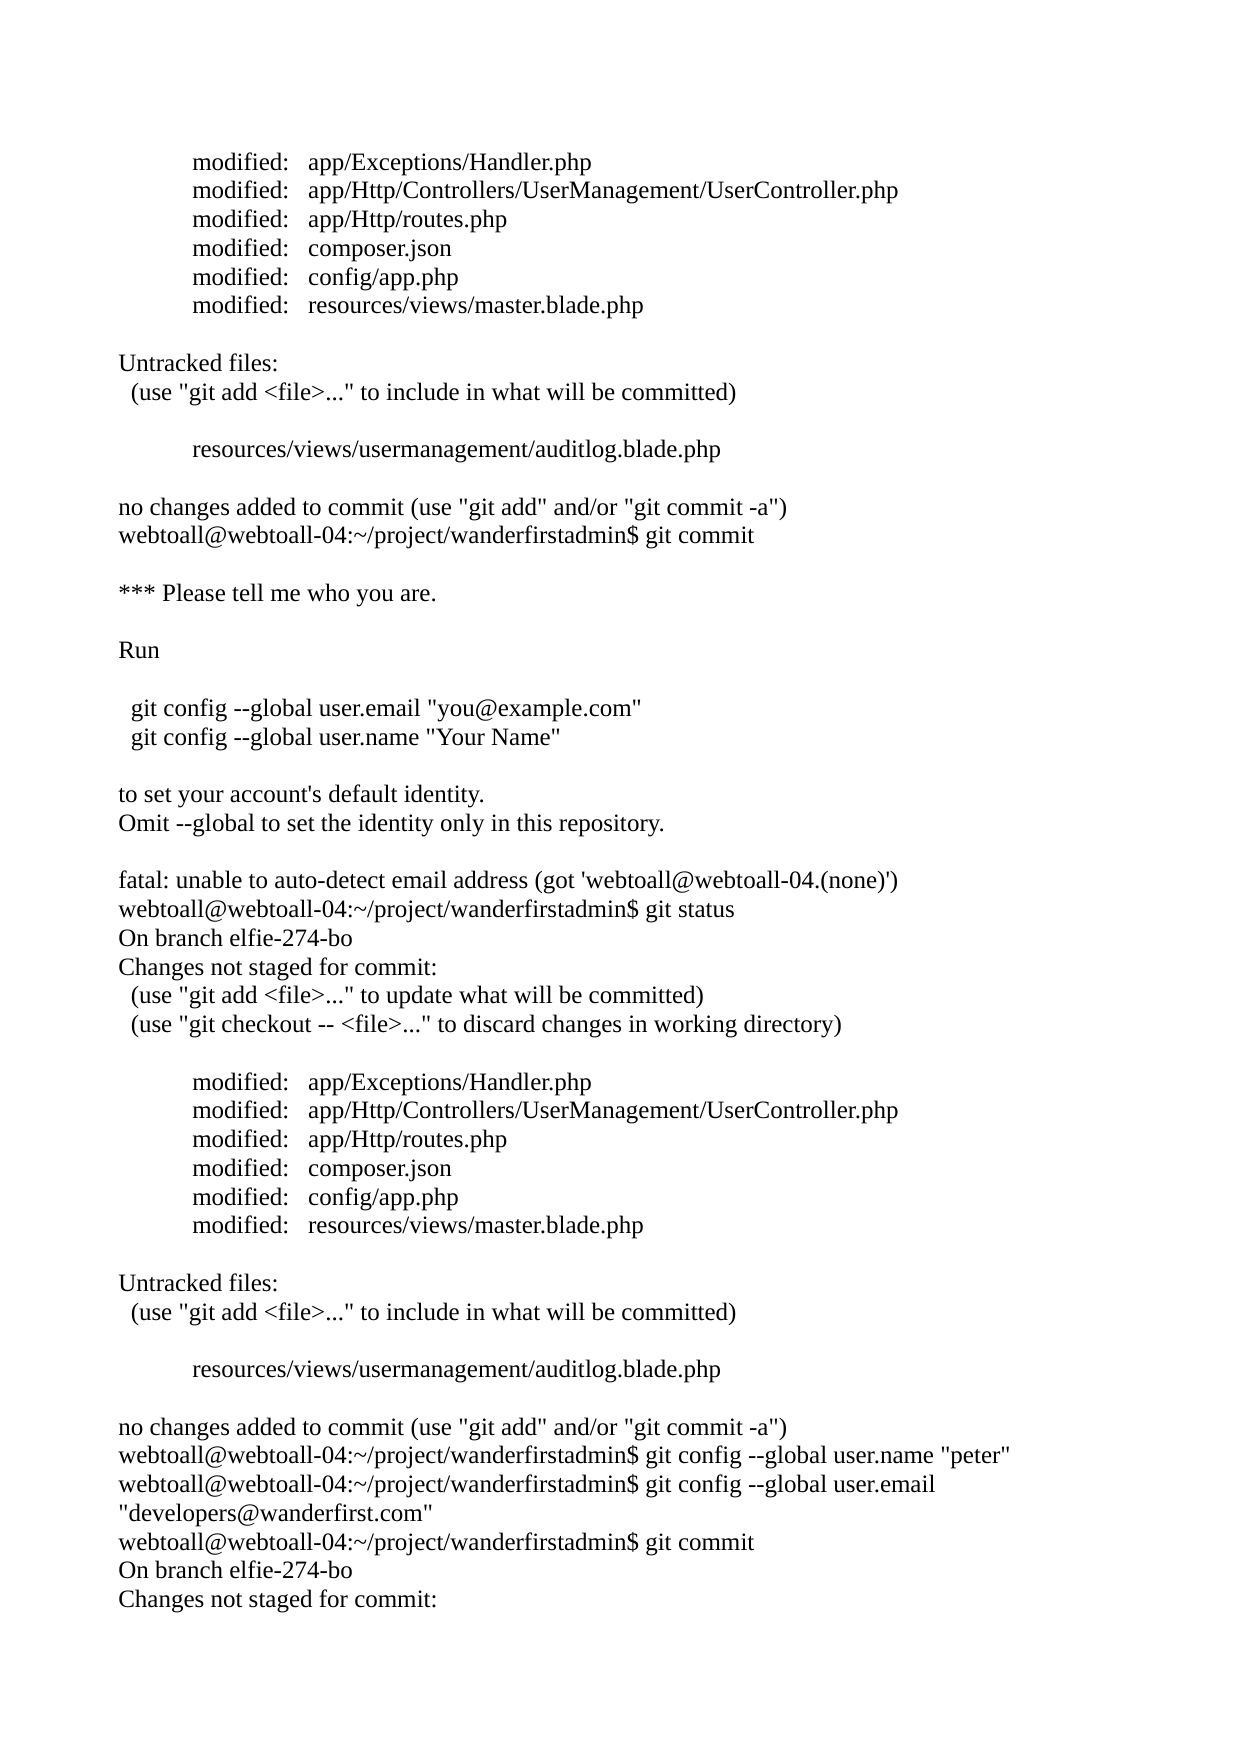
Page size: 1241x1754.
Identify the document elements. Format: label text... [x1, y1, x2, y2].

text modified: config/app.php [118, 1182, 1122, 1211]
text webtoall@webtoall-04:~/project/wanderfirstadmin$ git commit [118, 521, 1122, 549]
text (use "git add <file>..." to include in what will be committed) [118, 1297, 1122, 1326]
text no changes added to commit (use "git add" and/or "git commit -a") [118, 492, 1122, 521]
text Changes not staged for commit: [118, 1584, 1122, 1613]
text (use "git checkout -- <file>..." to discard changes in working directory) [118, 1009, 1122, 1038]
text modified: app/Http/Controllers/UserManagement/UserController.php [118, 1096, 1122, 1124]
text On branch elfie-274-bo [118, 923, 1122, 952]
text modified: app/Http/routes.php [118, 204, 1122, 233]
text webtoall@webtoall-04:~/project/wanderfirstadmin$ git status [118, 894, 1122, 923]
text Omit --global to set the identity only in this repository. [118, 808, 1122, 837]
text git config --global user.name "Your Name" [118, 722, 1122, 751]
text to set your account's default identity. [118, 779, 1122, 808]
text modified: resources/views/master.blade.php [118, 291, 1122, 319]
text modified: composer.json [118, 233, 1122, 262]
text modified: config/app.php [118, 262, 1122, 291]
text modified: app/Exceptions/Handler.php [118, 1067, 1122, 1096]
text modified: app/Http/Controllers/UserManagement/UserController.php [118, 176, 1122, 204]
text webtoall@webtoall-04:~/project/wanderfirstadmin$ git commit [118, 1527, 1122, 1556]
text webtoall@webtoall-04:~/project/wanderfirstadmin$ git config --global user.name "peter" [118, 1441, 1122, 1469]
text modified: resources/views/master.blade.php [118, 1211, 1122, 1239]
text fatal: unable to auto-detect email address (got 'webtoall@webtoall-04.(none)') [118, 866, 1122, 894]
text Untracked files: [118, 348, 1122, 377]
text Run [118, 636, 1122, 664]
text (use "git add <file>..." to update what will be committed) [118, 981, 1122, 1009]
text Changes not staged for commit: [118, 952, 1122, 981]
text (use "git add <file>..." to include in what will be committed) [118, 377, 1122, 406]
text no changes added to commit (use "git add" and/or "git commit -a") [118, 1412, 1122, 1441]
text Untracked files: [118, 1268, 1122, 1297]
text On branch elfie-274-bo [118, 1556, 1122, 1584]
text modified: app/Http/routes.php [118, 1124, 1122, 1153]
text git config --global user.email "you@example.com" [118, 693, 1122, 722]
text resources/views/usermanagement/auditlog.blade.php [118, 1354, 1122, 1383]
text *** Please tell me who you are. [118, 578, 1122, 607]
text resources/views/usermanagement/auditlog.blade.php [118, 434, 1122, 463]
text webtoall@webtoall-04:~/project/wanderfirstadmin$ git config --global user.email "developers@wanderfirst.com" [118, 1469, 1122, 1527]
text modified: app/Exceptions/Handler.php [118, 147, 1122, 176]
text modified: composer.json [118, 1153, 1122, 1182]
